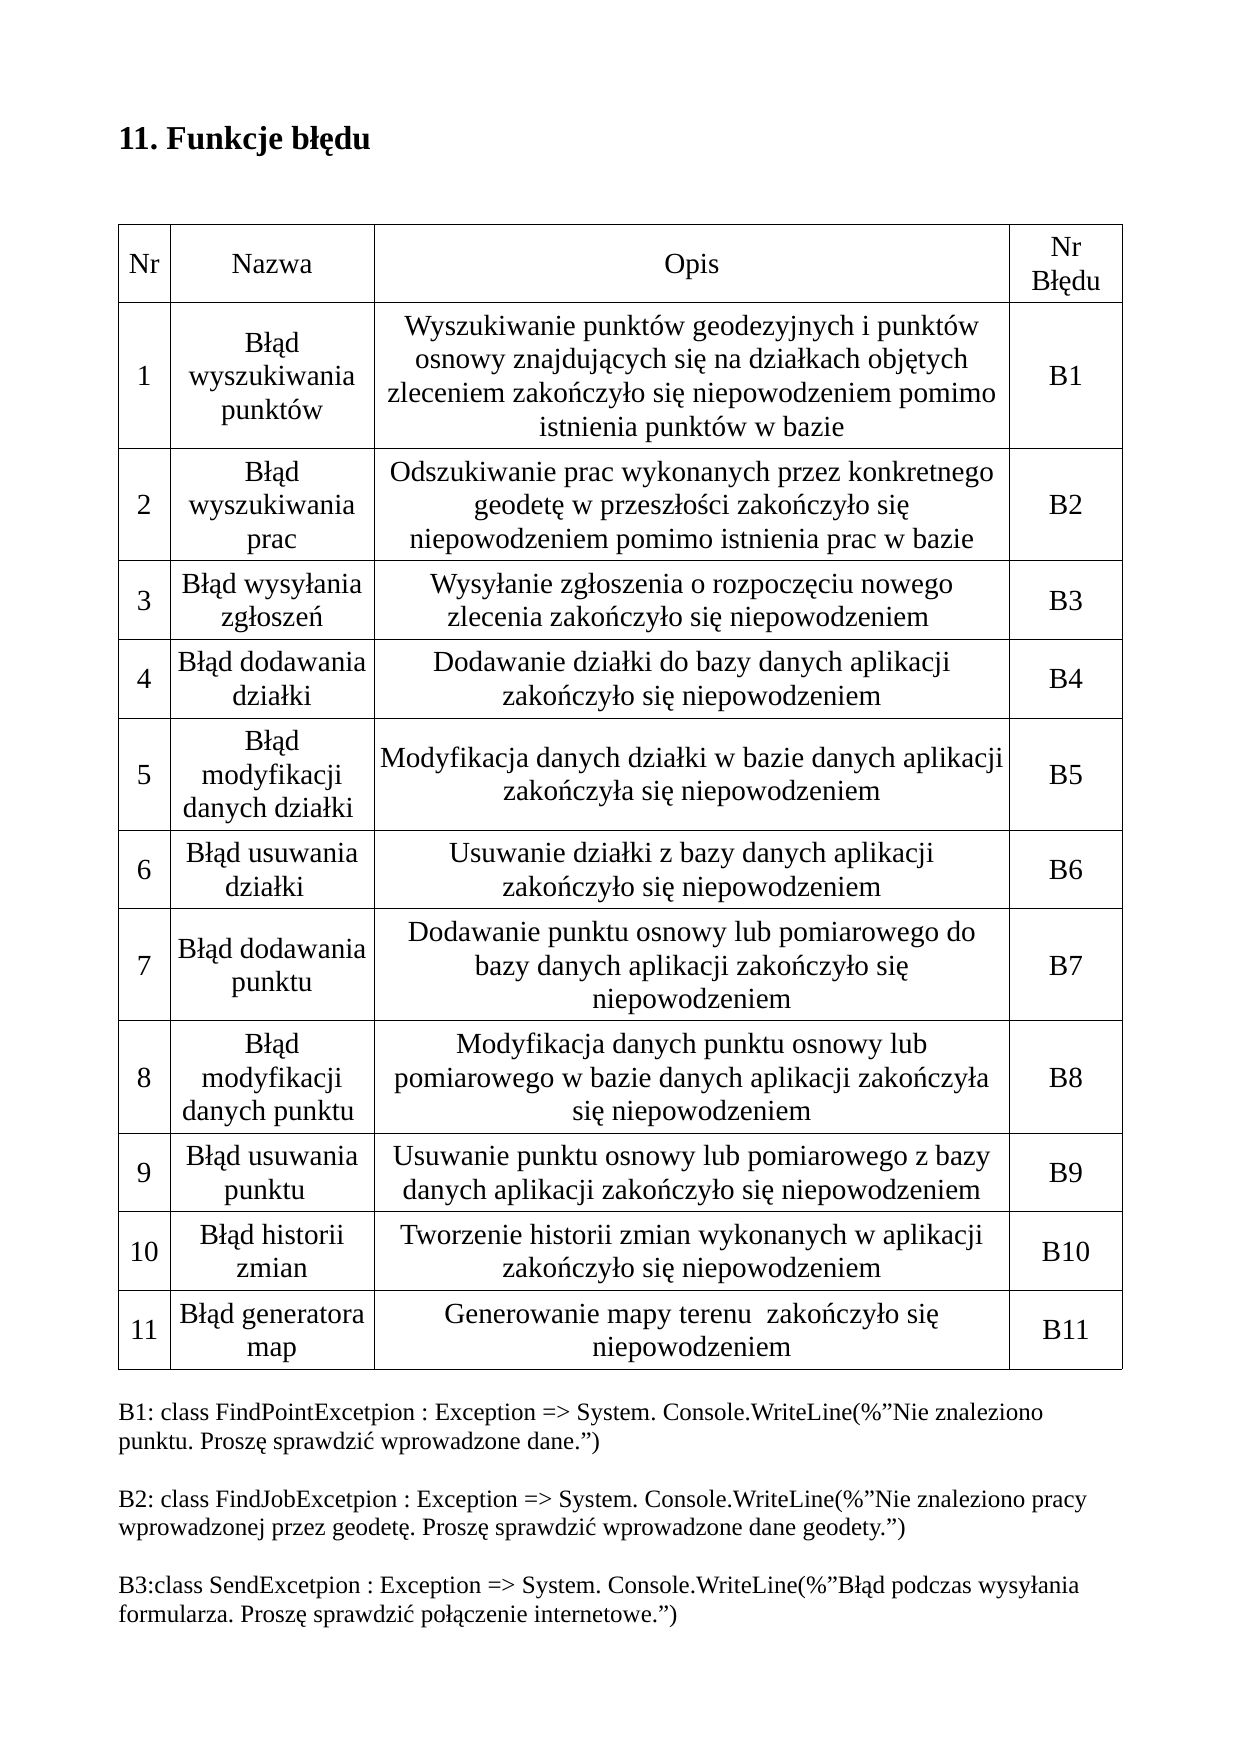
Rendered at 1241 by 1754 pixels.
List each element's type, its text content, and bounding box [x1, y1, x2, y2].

table_cell Generowanie mapy terenu zakończyło się niepowodzeniem [375, 1291, 1009, 1368]
table_cell Błąd modyfikacji danych działki [171, 719, 374, 829]
table_cell Błąd wyszukiwania punktów [171, 303, 374, 448]
table_cell B11 [1010, 1291, 1122, 1368]
table_cell 5 [119, 719, 170, 829]
table_cell 4 [119, 640, 170, 717]
table_cell Dodawanie punktu osnowy lub pomiarowego do bazy danych aplikacji zakończyło się niepowodzeniem [375, 909, 1009, 1020]
text B3:class SendExcetpion : Exception => System. Console.WriteLine(%”Błąd podczas wysyłania formularza. Proszę sprawdzić połączenie internetowe.”) [118, 1570, 1122, 1627]
table_cell Błąd wysyłania zgłoszeń [171, 561, 374, 639]
table_header Nr Błędu [1010, 225, 1122, 302]
table_cell Usuwanie punktu osnowy lub pomiarowego z bazy danych aplikacji zakończyło się niepowodzeniem [375, 1134, 1009, 1211]
table_cell Modyfikacja danych działki w bazie danych aplikacji zakończyła się niepowodzeniem [375, 719, 1009, 829]
table_cell 9 [119, 1134, 170, 1211]
text B2: class FindJobExcetpion : Exception => System. Console.WriteLine(%”Nie znaleziono pracy wprowadzonej przez geodetę. Proszę sprawdzić wprowadzone dane geodety.”) [118, 1484, 1122, 1541]
table_cell B2 [1010, 449, 1122, 560]
table_header Nazwa [171, 225, 374, 302]
table_cell B7 [1010, 909, 1122, 1020]
table_cell Błąd modyfikacji danych punktu [171, 1021, 374, 1133]
table_cell B10 [1010, 1212, 1122, 1290]
table_cell B3 [1010, 561, 1122, 639]
table_cell 10 [119, 1212, 170, 1290]
table_cell Modyfikacja danych punktu osnowy lub pomiarowego w bazie danych aplikacji zakończyła się niepowodzeniem [375, 1021, 1009, 1133]
table_cell 3 [119, 561, 170, 639]
table_cell B1 [1010, 303, 1122, 448]
table_cell 2 [119, 449, 170, 560]
text 11. Funkcje błędu [118, 118, 1122, 156]
table_cell B8 [1010, 1021, 1122, 1133]
table_cell 8 [119, 1021, 170, 1133]
table_cell 6 [119, 831, 170, 908]
table_cell B9 [1010, 1134, 1122, 1211]
table_header Nr [119, 225, 170, 302]
table_cell B4 [1010, 640, 1122, 717]
table_cell Błąd historii zmian [171, 1212, 374, 1290]
table_cell 11 [119, 1291, 170, 1368]
table_cell Błąd dodawania punktu [171, 909, 374, 1020]
table_cell Dodawanie działki do bazy danych aplikacji zakończyło się niepowodzeniem [375, 640, 1009, 717]
table_cell 1 [119, 303, 170, 448]
table_cell 7 [119, 909, 170, 1020]
table_header Opis [375, 225, 1009, 302]
table_cell B5 [1010, 719, 1122, 829]
table_cell Tworzenie historii zmian wykonanych w aplikacji zakończyło się niepowodzeniem [375, 1212, 1009, 1290]
table_cell Błąd dodawania działki [171, 640, 374, 717]
table_cell Wysyłanie zgłoszenia o rozpoczęciu nowego zlecenia zakończyło się niepowodzeniem [375, 561, 1009, 639]
text B1: class FindPointExcetpion : Exception => System. Console.WriteLine(%”Nie znaleziono punktu. Proszę sprawdzić wprowadzone dane.”) [118, 1397, 1122, 1455]
table_cell B6 [1010, 831, 1122, 908]
table_cell Błąd usuwania punktu [171, 1134, 374, 1211]
table_cell Usuwanie działki z bazy danych aplikacji zakończyło się niepowodzeniem [375, 831, 1009, 908]
table_cell Błąd generatora map [171, 1291, 374, 1368]
table_cell Odszukiwanie prac wykonanych przez konkretnego geodetę w przeszłości zakończyło się niepowodzeniem pomimo istnienia prac w bazie [375, 449, 1009, 560]
table_cell Błąd usuwania działki [171, 831, 374, 908]
table_cell Wyszukiwanie punktów geodezyjnych i punktów osnowy znajdujących się na działkach objętych zleceniem zakończyło się niepowodzeniem pomimo istnienia punktów w bazie [375, 303, 1009, 448]
table_cell Błąd wyszukiwania prac [171, 449, 374, 560]
